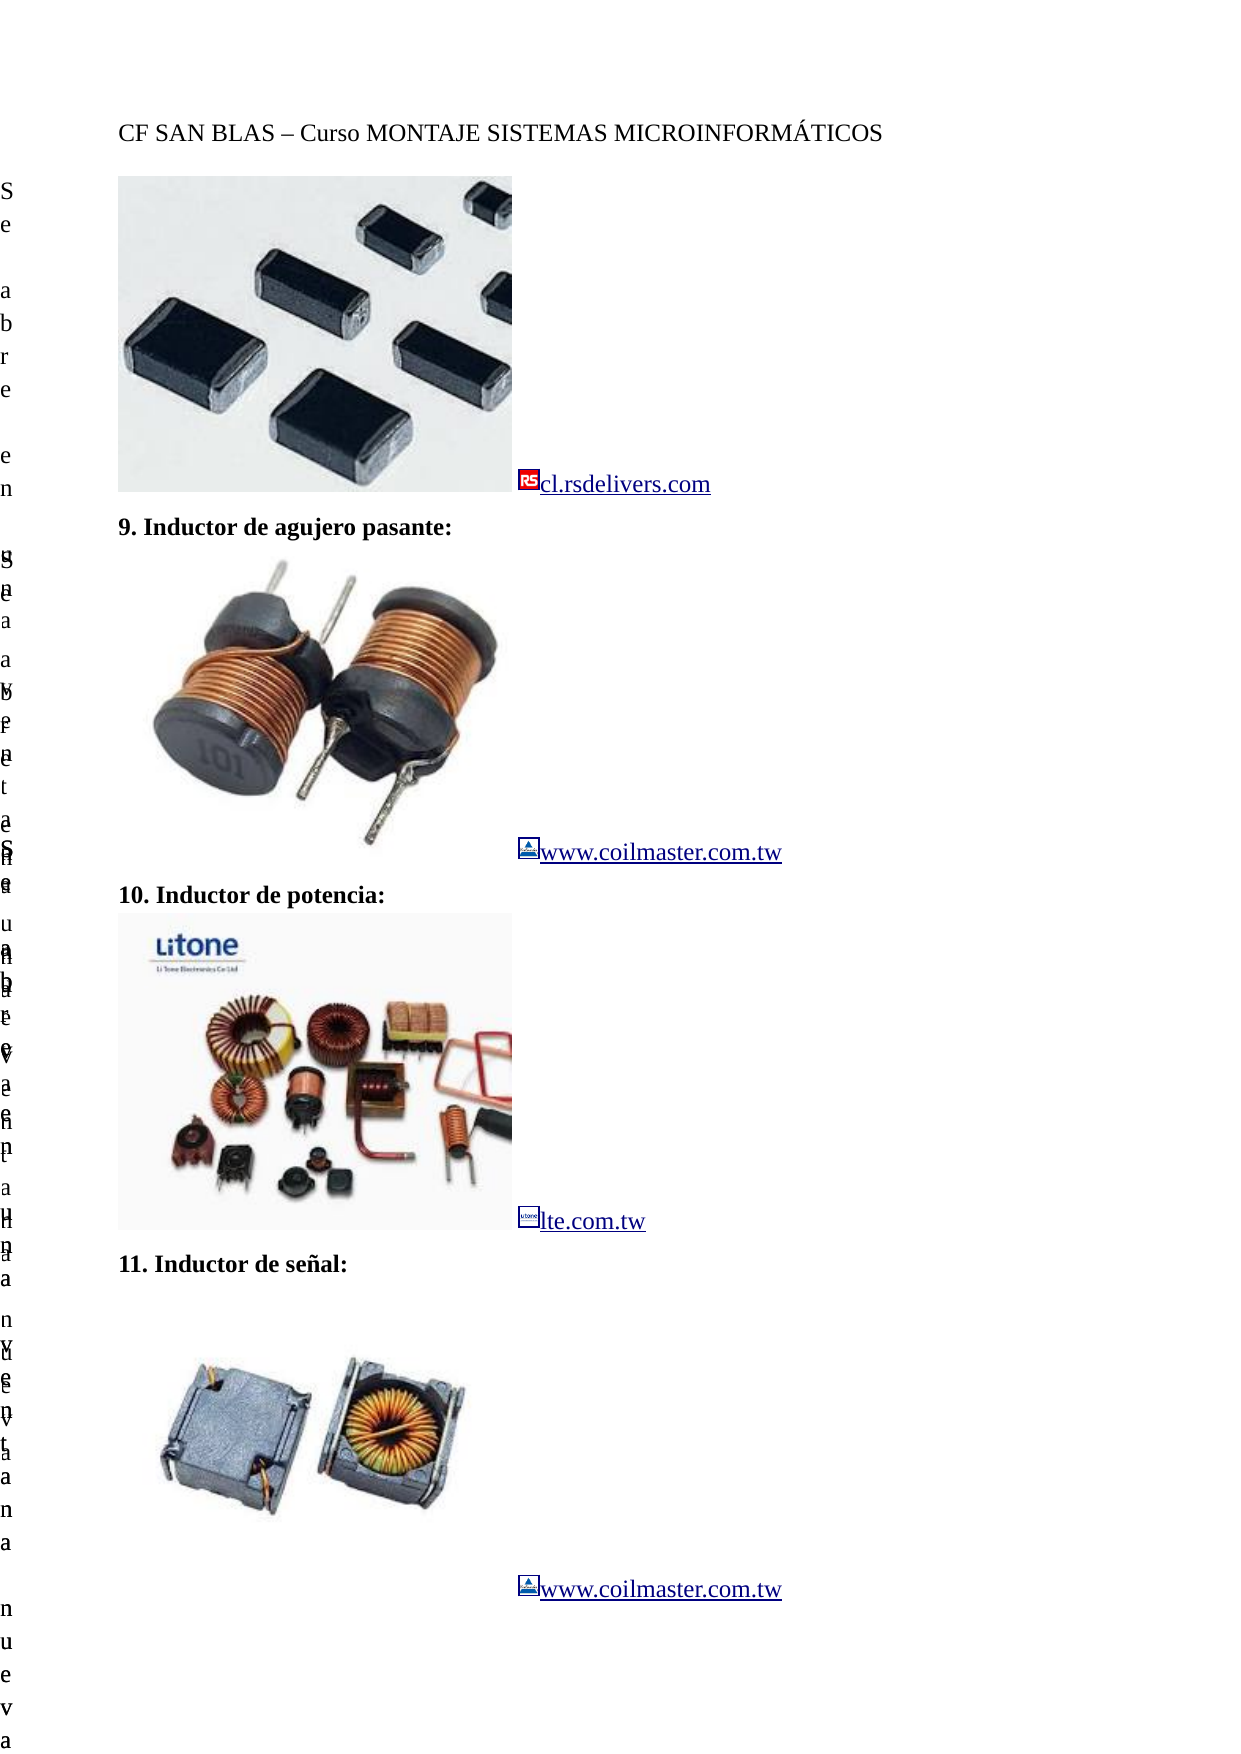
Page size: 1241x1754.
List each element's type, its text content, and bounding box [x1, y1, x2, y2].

text cl.rsdelivers.com [118, 176, 1122, 497]
picture [118, 176, 512, 492]
picture [118, 1282, 512, 1598]
text 11. Inductor de señal: [118, 1249, 1122, 1278]
text 10. Inductor de potencia: [118, 881, 1122, 909]
picture [520, 470, 538, 489]
picture [118, 545, 512, 861]
text www.coilmaster.com.tw [118, 1282, 1122, 1603]
picture [520, 1207, 538, 1226]
picture [520, 1576, 538, 1595]
text lte.com.tw [118, 914, 1122, 1235]
picture [520, 839, 538, 858]
text www.coilmaster.com.tw [118, 545, 1122, 866]
picture [118, 913, 512, 1230]
text 9. Inductor de agujero pasante: [118, 512, 1122, 541]
